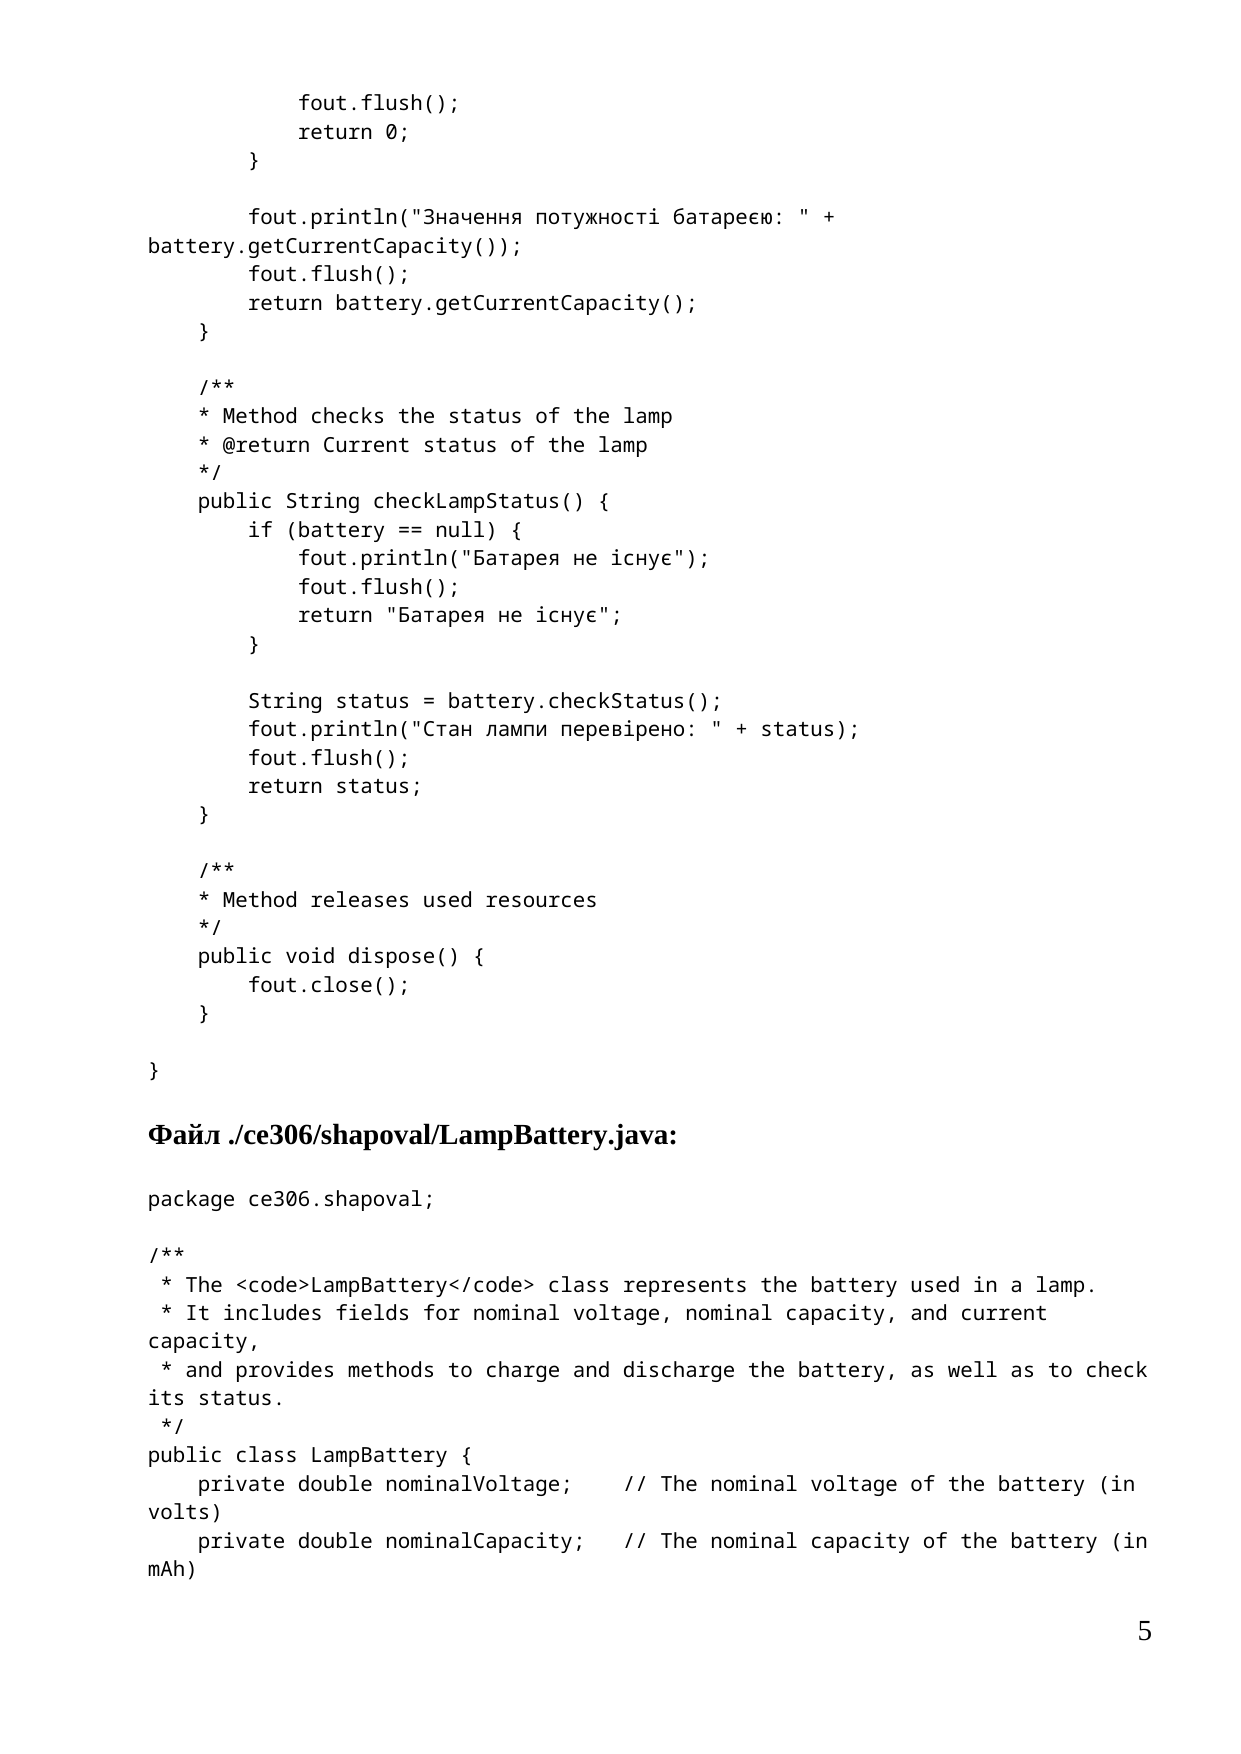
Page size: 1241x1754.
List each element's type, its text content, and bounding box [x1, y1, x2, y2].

text String status = battery.checkStatus(); [148, 686, 1152, 714]
text public String checkLampStatus() { [148, 487, 1152, 515]
text } [148, 629, 1152, 657]
text } [148, 799, 1152, 828]
text fout.println("Стан лампи перевірено: " + status); [148, 714, 1152, 743]
text * Method checks the status of the lamp [148, 401, 1152, 430]
text * The <code>LampBattery</code> class represents the battery used in a lamp. [148, 1270, 1152, 1298]
text fout.close(); [148, 970, 1152, 998]
text private double nominalVoltage; // The nominal voltage of the battery (in volts) [148, 1469, 1152, 1526]
text * It includes fields for nominal voltage, nominal capacity, and current capacity, [148, 1298, 1152, 1355]
text fout.println("Батарея не існує"); [148, 543, 1152, 572]
text return status; [148, 771, 1152, 799]
text * and provides methods to charge and discharge the battery, as well as to check its status. [148, 1355, 1152, 1412]
text fout.flush(); [148, 88, 1152, 117]
text return "Батарея не існує"; [148, 600, 1152, 629]
text fout.flush(); [148, 259, 1152, 288]
text * @return Current status of the lamp [148, 430, 1152, 458]
text fout.flush(); [148, 572, 1152, 600]
text fout.println("Значення потужності батареєю: " + battery.getCurrentCapacity()); [148, 202, 1152, 259]
text * Method releases used resources [148, 885, 1152, 913]
text } [148, 316, 1152, 344]
text */ [148, 1412, 1152, 1440]
text } [148, 998, 1152, 1027]
text */ [148, 458, 1152, 487]
text fout.flush(); [148, 743, 1152, 771]
text package ce306.shapoval; [148, 1184, 1152, 1213]
text */ [148, 913, 1152, 942]
text /** [148, 373, 1152, 401]
text return 0; [148, 117, 1152, 145]
text private double nominalCapacity; // The nominal capacity of the battery (in mAh) [148, 1526, 1152, 1583]
text } [148, 1055, 1152, 1084]
text Файл ./ce306/shapoval/LampBattery.java: [148, 1117, 1152, 1151]
text if (battery == null) { [148, 515, 1152, 543]
text /** [148, 856, 1152, 885]
text return battery.getCurrentCapacity(); [148, 288, 1152, 316]
text public class LampBattery { [148, 1440, 1152, 1469]
text } [148, 145, 1152, 174]
text /** [148, 1241, 1152, 1270]
text public void dispose() { [148, 942, 1152, 970]
